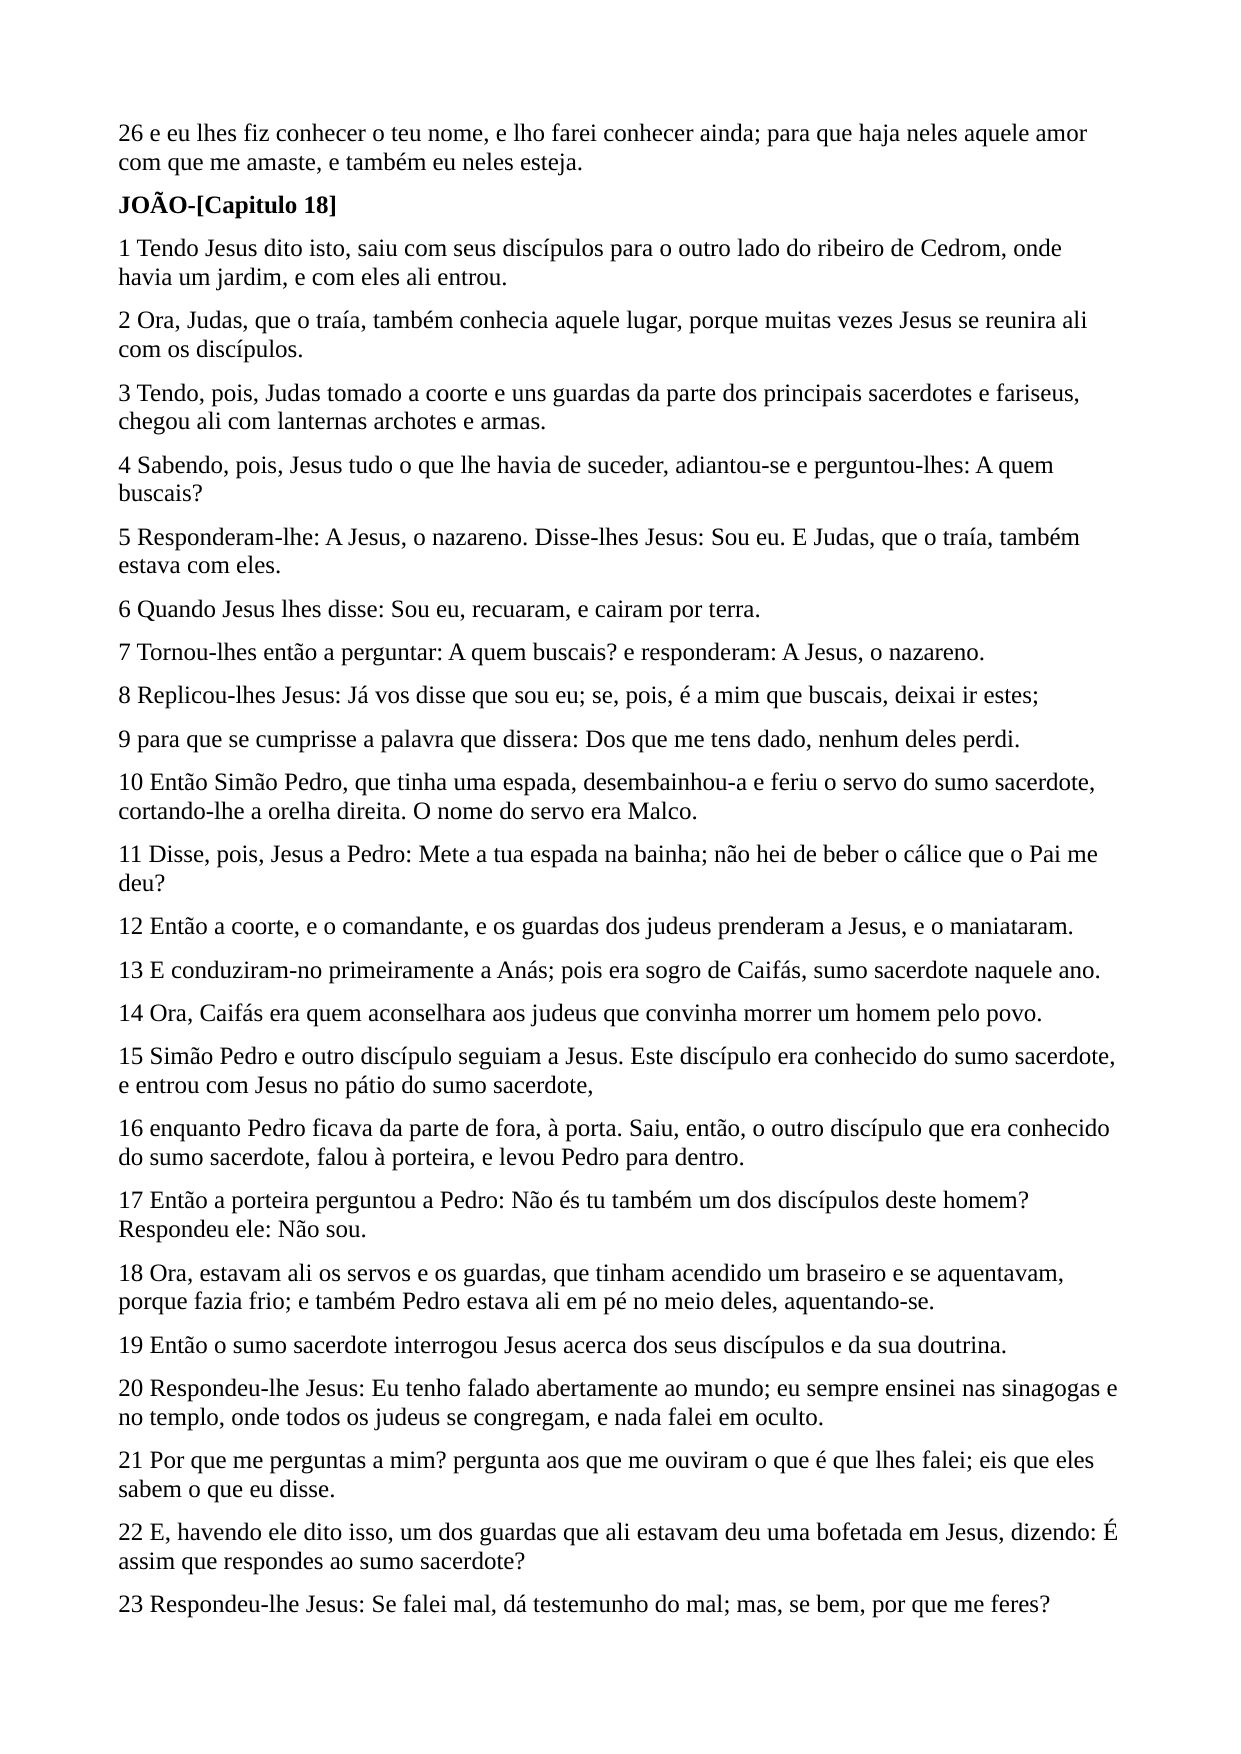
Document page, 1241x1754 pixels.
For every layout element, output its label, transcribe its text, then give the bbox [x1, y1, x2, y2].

text JOÃO-[Capitulo 18] [118, 190, 1122, 219]
text 3 Tendo, pois, Judas tomado a coorte e uns guardas da parte dos principais sacerdotes e fariseus, chegou ali com lanternas archotes e armas. [118, 378, 1122, 435]
text 21 Por que me perguntas a mim? pergunta aos que me ouviram o que é que lhes falei; eis que eles sabem o que eu disse. [118, 1445, 1122, 1503]
text 12 Então a coorte, e o comandante, e os guardas dos judeus prenderam a Jesus, e o maniataram. [118, 911, 1122, 940]
text 4 Sabendo, pois, Jesus tudo o que lhe havia de suceder, adiantou-se e perguntou-lhes: A quem buscais? [118, 450, 1122, 507]
text 5 Responderam-lhe: A Jesus, o nazareno. Disse-lhes Jesus: Sou eu. E Judas, que o traía, também estava com eles. [118, 522, 1122, 579]
text 10 Então Simão Pedro, que tinha uma espada, desembainhou-a e feriu o servo do sumo sacerdote, cortando-lhe a orelha direita. O nome do servo era Malco. [118, 767, 1122, 825]
text 7 Tornou-lhes então a perguntar: A quem buscais? e responderam: A Jesus, o nazareno. [118, 637, 1122, 666]
text 16 enquanto Pedro ficava da parte de fora, à porta. Saiu, então, o outro discípulo que era conhecido do sumo sacerdote, falou à porteira, e levou Pedro para dentro. [118, 1113, 1122, 1171]
text 11 Disse, pois, Jesus a Pedro: Mete a tua espada na bainha; não hei de beber o cálice que o Pai me deu? [118, 839, 1122, 897]
text 1 Tendo Jesus dito isto, saiu com seus discípulos para o outro lado do ribeiro de Cedrom, onde havia um jardim, e com eles ali entrou. [118, 233, 1122, 291]
text 18 Ora, estavam ali os servos e os guardas, que tinham acendido um braseiro e se aquentavam, porque fazia frio; e também Pedro estava ali em pé no meio deles, aquentando-se. [118, 1258, 1122, 1315]
text 6 Quando Jesus lhes disse: Sou eu, recuaram, e cairam por terra. [118, 594, 1122, 623]
text 17 Então a porteira perguntou a Pedro: Não és tu também um dos discípulos deste homem? Respondeu ele: Não sou. [118, 1186, 1122, 1243]
text 26 e eu lhes fiz conhecer o teu nome, e lho farei conhecer ainda; para que haja neles aquele amor com que me amaste, e também eu neles esteja. [118, 118, 1122, 176]
text 9 para que se cumprisse a palavra que dissera: Dos que me tens dado, nenhum deles perdi. [118, 724, 1122, 753]
text 2 Ora, Judas, que o traía, também conhecia aquele lugar, porque muitas vezes Jesus se reunira ali com os discípulos. [118, 306, 1122, 363]
text 13 E conduziram-no primeiramente a Anás; pois era sogro de Caifás, sumo sacerdote naquele ano. [118, 955, 1122, 983]
text 14 Ora, Caifás era quem aconselhara aos judeus que convinha morrer um homem pelo povo. [118, 998, 1122, 1027]
text 20 Respondeu-lhe Jesus: Eu tenho falado abertamente ao mundo; eu sempre ensinei nas sinagogas e no templo, onde todos os judeus se congregam, e nada falei em oculto. [118, 1373, 1122, 1431]
text 23 Respondeu-lhe Jesus: Se falei mal, dá testemunho do mal; mas, se bem, por que me feres? [118, 1589, 1122, 1618]
text 19 Então o sumo sacerdote interrogou Jesus acerca dos seus discípulos e da sua doutrina. [118, 1330, 1122, 1358]
text 8 Replicou-lhes Jesus: Já vos disse que sou eu; se, pois, é a mim que buscais, deixai ir estes; [118, 681, 1122, 709]
text 15 Simão Pedro e outro discípulo seguiam a Jesus. Este discípulo era conhecido do sumo sacerdote, e entrou com Jesus no pátio do sumo sacerdote, [118, 1041, 1122, 1099]
text 22 E, havendo ele dito isso, um dos guardas que ali estavam deu uma bofetada em Jesus, dizendo: É assim que respondes ao sumo sacerdote? [118, 1517, 1122, 1575]
